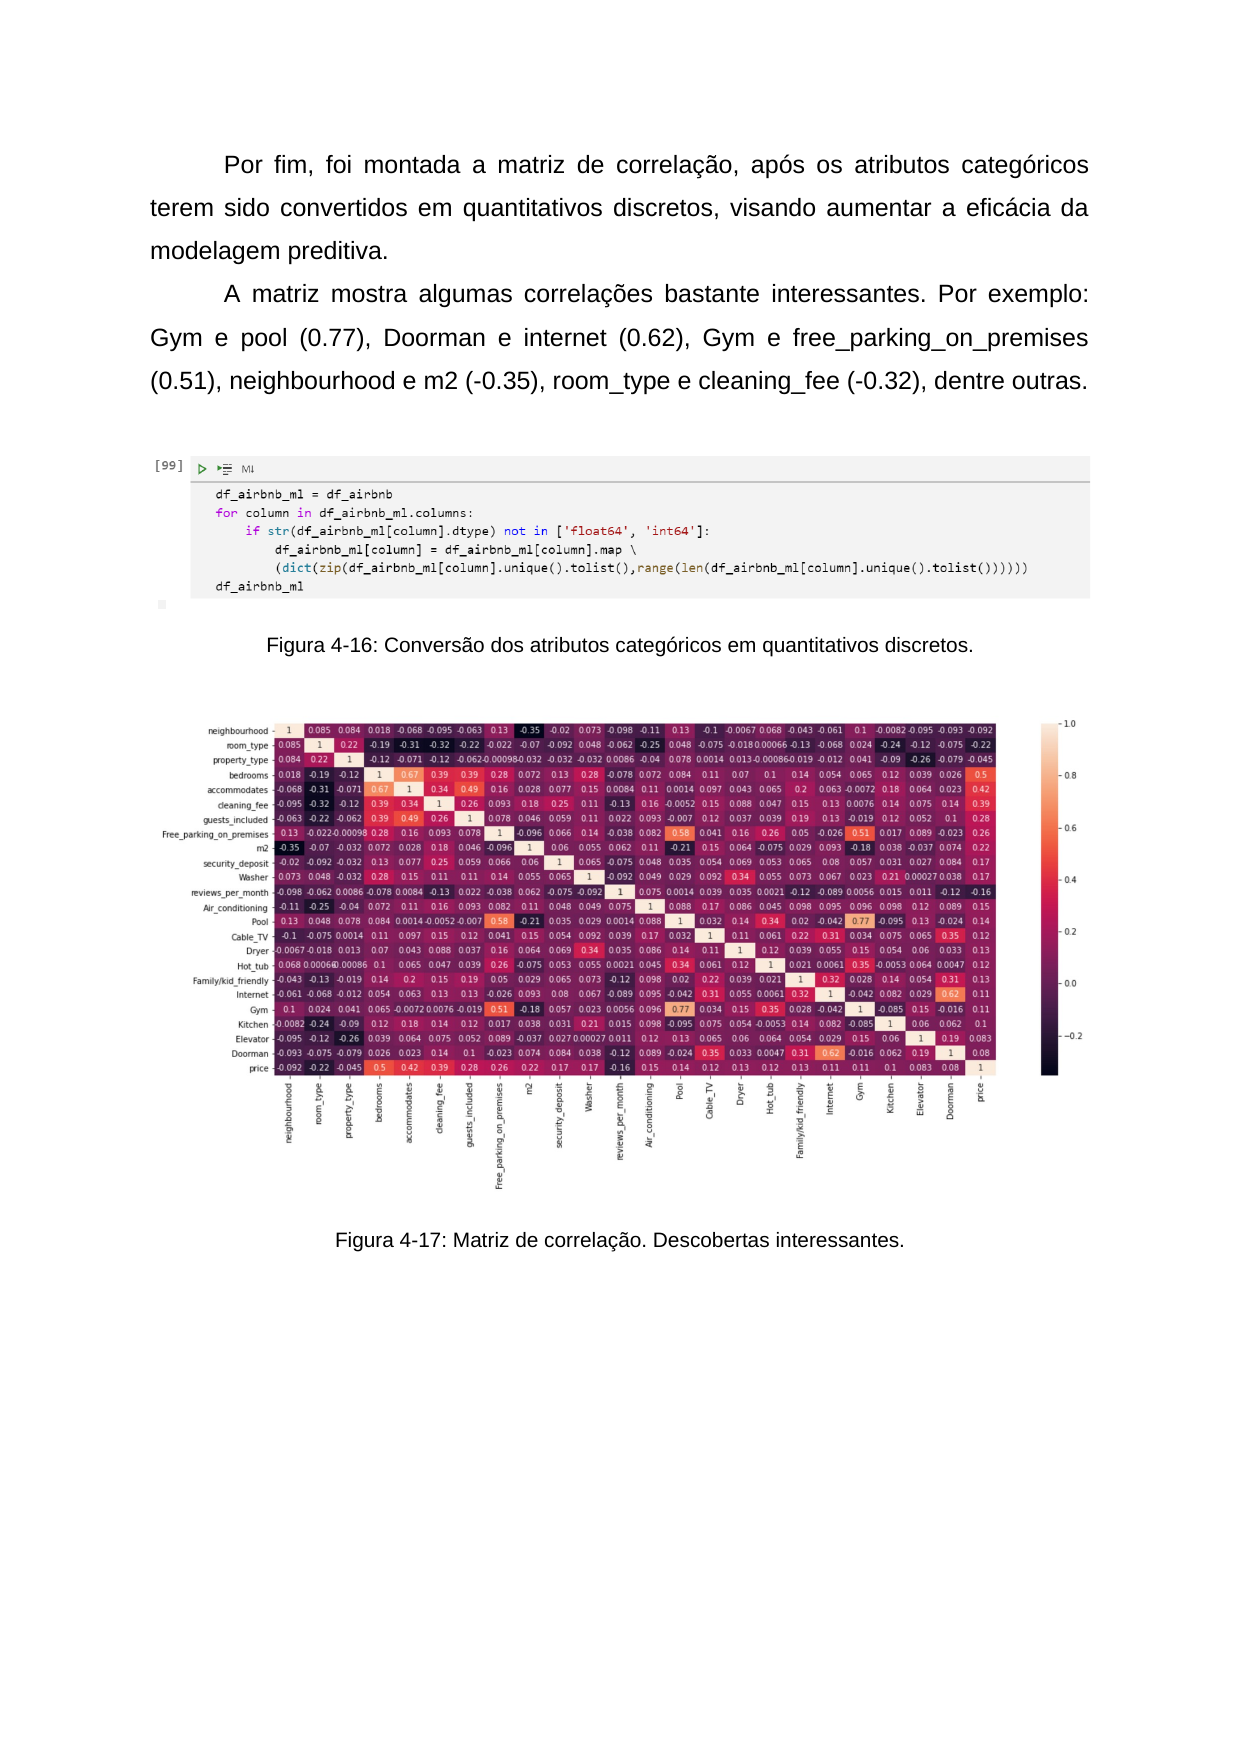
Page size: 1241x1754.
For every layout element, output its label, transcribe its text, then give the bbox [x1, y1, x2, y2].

text Figura 4-16: Conversão dos atributos categóricos em quantitativos discretos. [150, 609, 1090, 657]
text Por fim, foi montada a matriz de correlação, após os atributos categóricos terem sido convertidos em quantitativos discretos, visando aumentar a eficácia da modelagem preditiva. [150, 150, 1090, 265]
picture [150, 708, 1091, 1203]
picture [150, 448, 1091, 609]
text A matriz mostra algumas correlações bastante interessantes. Por exemplo: Gym e pool (0.77), Doorman e internet (0.62), Gym e free_parking_on_premises (0.51), neighbourhood e m2 (-0.35), room_type e cleaning_fee (-0.32), dentre outras. [150, 279, 1090, 394]
text Figura 4-17: Matriz de correlação. Descobertas interessantes. [150, 1203, 1090, 1252]
